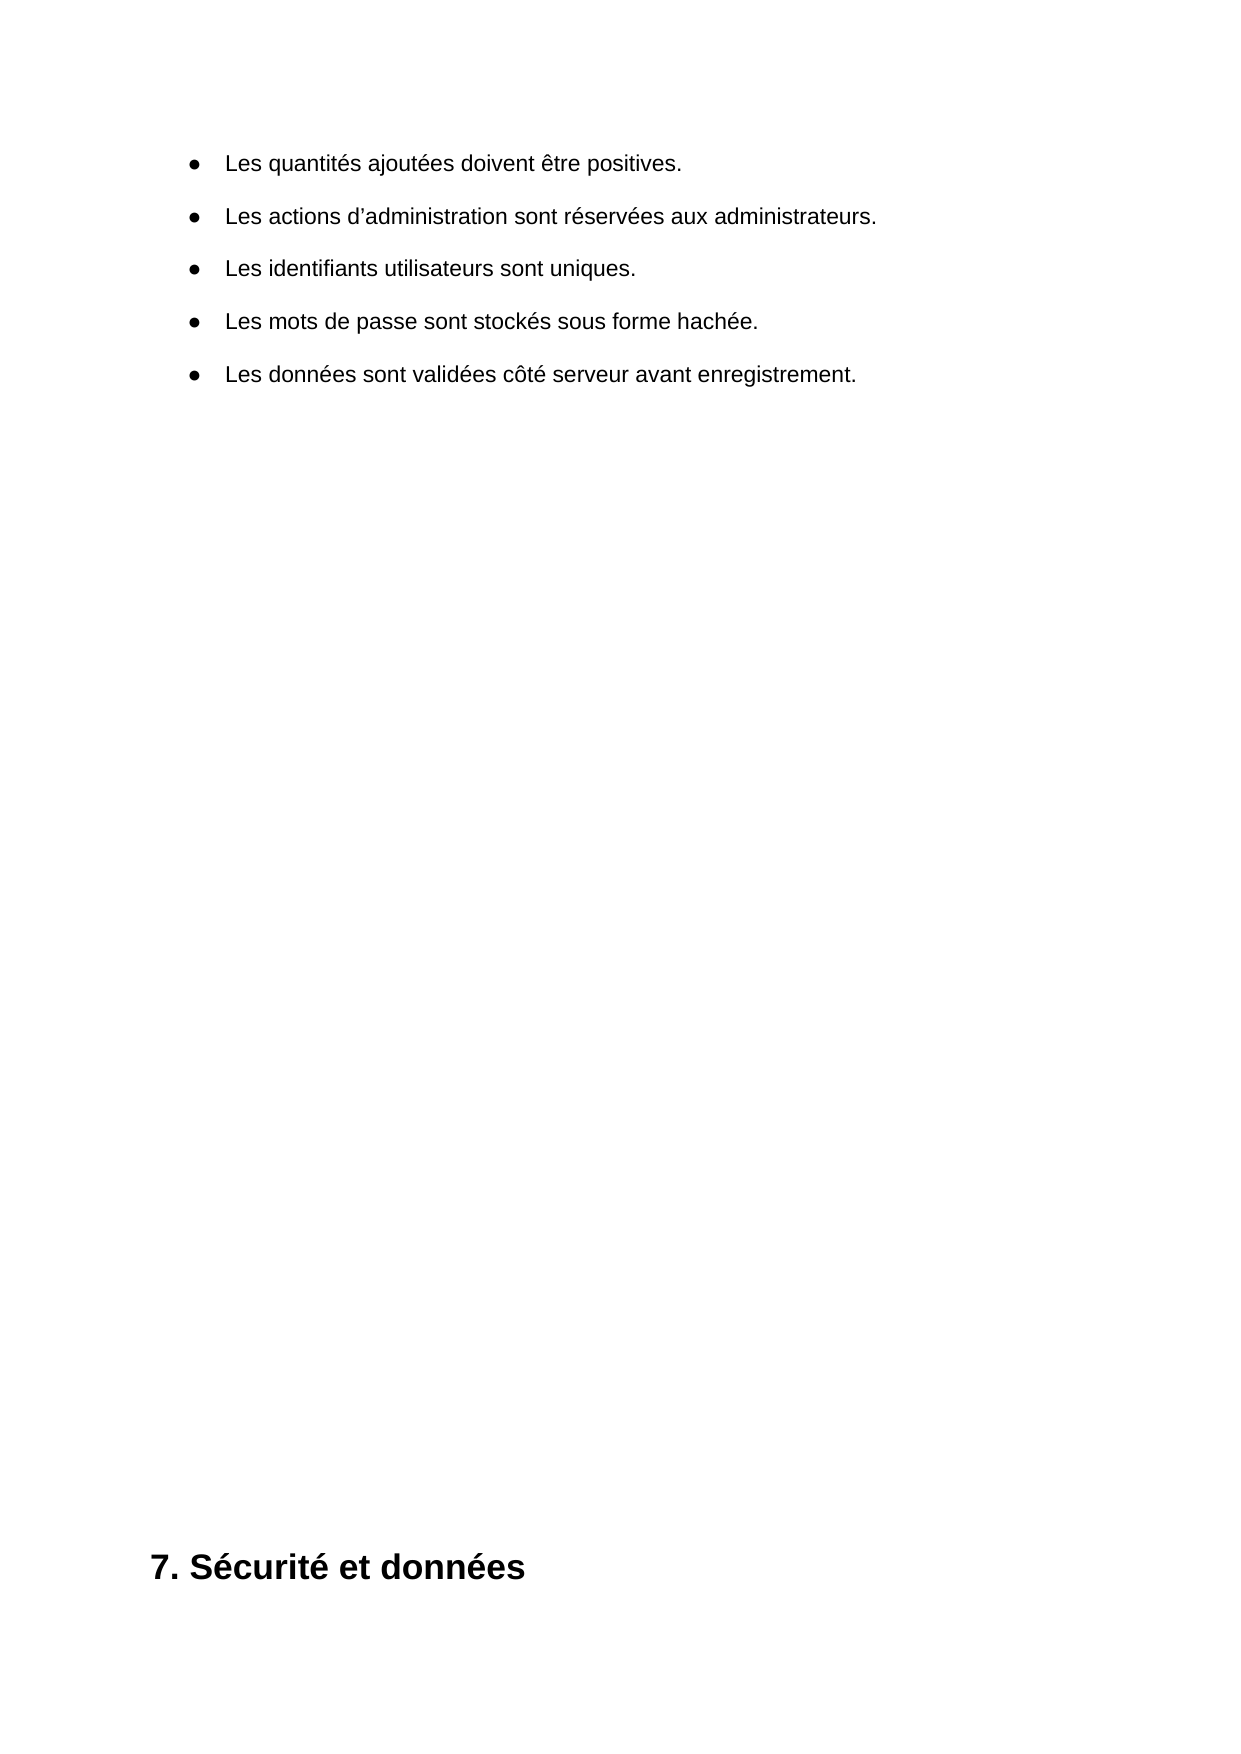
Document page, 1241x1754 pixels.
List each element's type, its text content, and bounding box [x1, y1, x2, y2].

list Les identifiants utilisateurs sont uniques. [187, 255, 1090, 308]
subtitle 7. Sécurité et données [150, 1546, 1090, 1587]
list Les données sont validées côté serveur avant enregistrement. [187, 361, 1090, 413]
list Les quantités ajoutées doivent être positives. [187, 150, 1090, 203]
list Les actions d’administration sont réservées aux administrateurs. [187, 203, 1090, 255]
list Les mots de passe sont stockés sous forme hachée. [187, 308, 1090, 361]
